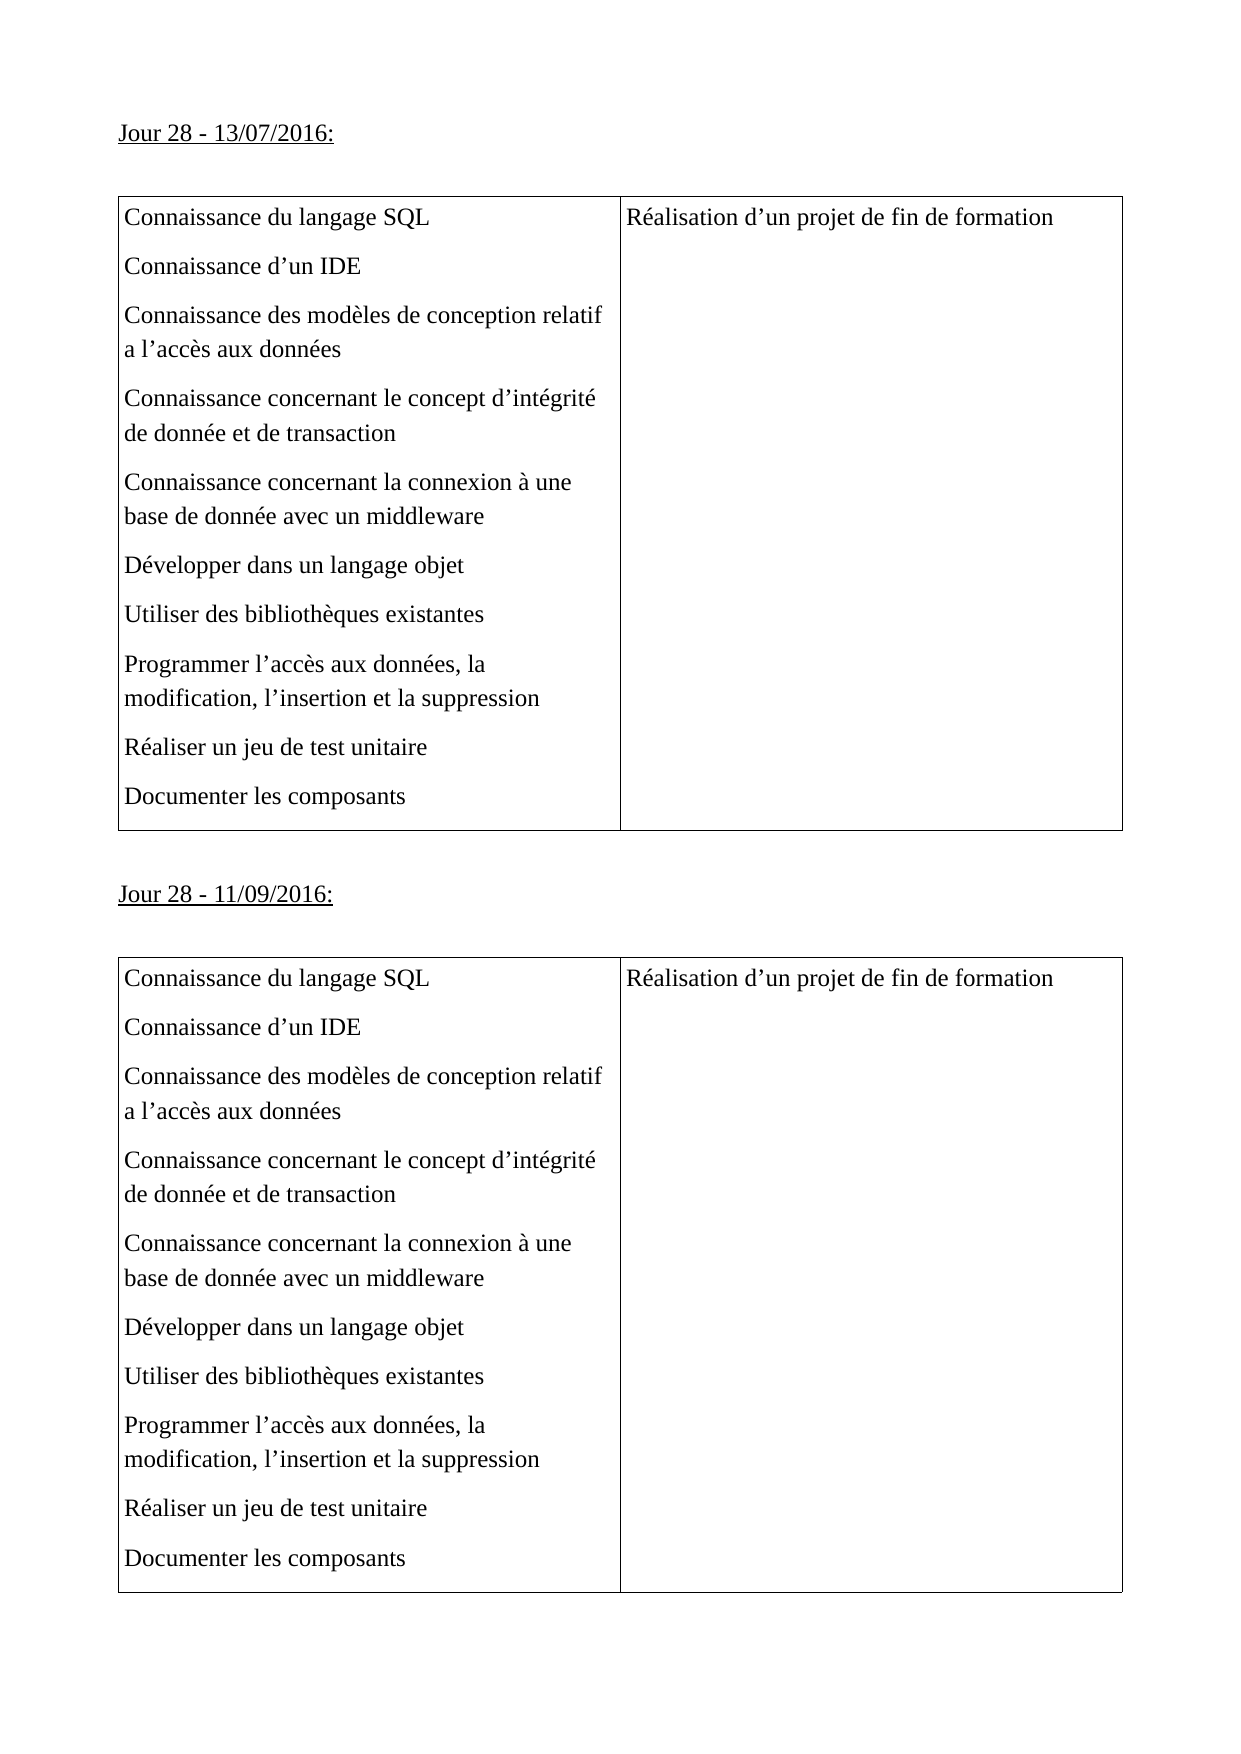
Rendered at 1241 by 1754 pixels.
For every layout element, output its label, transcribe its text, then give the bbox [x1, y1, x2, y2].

text Jour 28 - 11/09/2016: [118, 879, 1122, 908]
table_header Connaissance du langage SQL Connaissance d’un IDE Connaissance des modèles de conception relatif a l’accès aux données Connaissance concernant le concept d’intégrité de donnée et de transaction Connaissance concernant la connexion à une base de donnée avec un middleware Développer dans un langage objet Utiliser des bibliothèques existantes Programmer l’accès aux données, la modification, l’insertion et la suppression Réaliser un jeu de test unitaire Documenter les composants [119, 197, 620, 830]
table_header Connaissance du langage SQL Connaissance d’un IDE Connaissance des modèles de conception relatif a l’accès aux données Connaissance concernant le concept d’intégrité de donnée et de transaction Connaissance concernant la connexion à une base de donnée avec un middleware Développer dans un langage objet Utiliser des bibliothèques existantes Programmer l’accès aux données, la modification, l’insertion et la suppression Réaliser un jeu de test unitaire Documenter les composants [119, 958, 620, 1592]
table_header Réalisation d’un projet de fin de formation [621, 958, 1122, 1592]
text Jour 28 - 13/07/2016: [118, 118, 1122, 147]
table_header Réalisation d’un projet de fin de formation [621, 197, 1122, 830]
